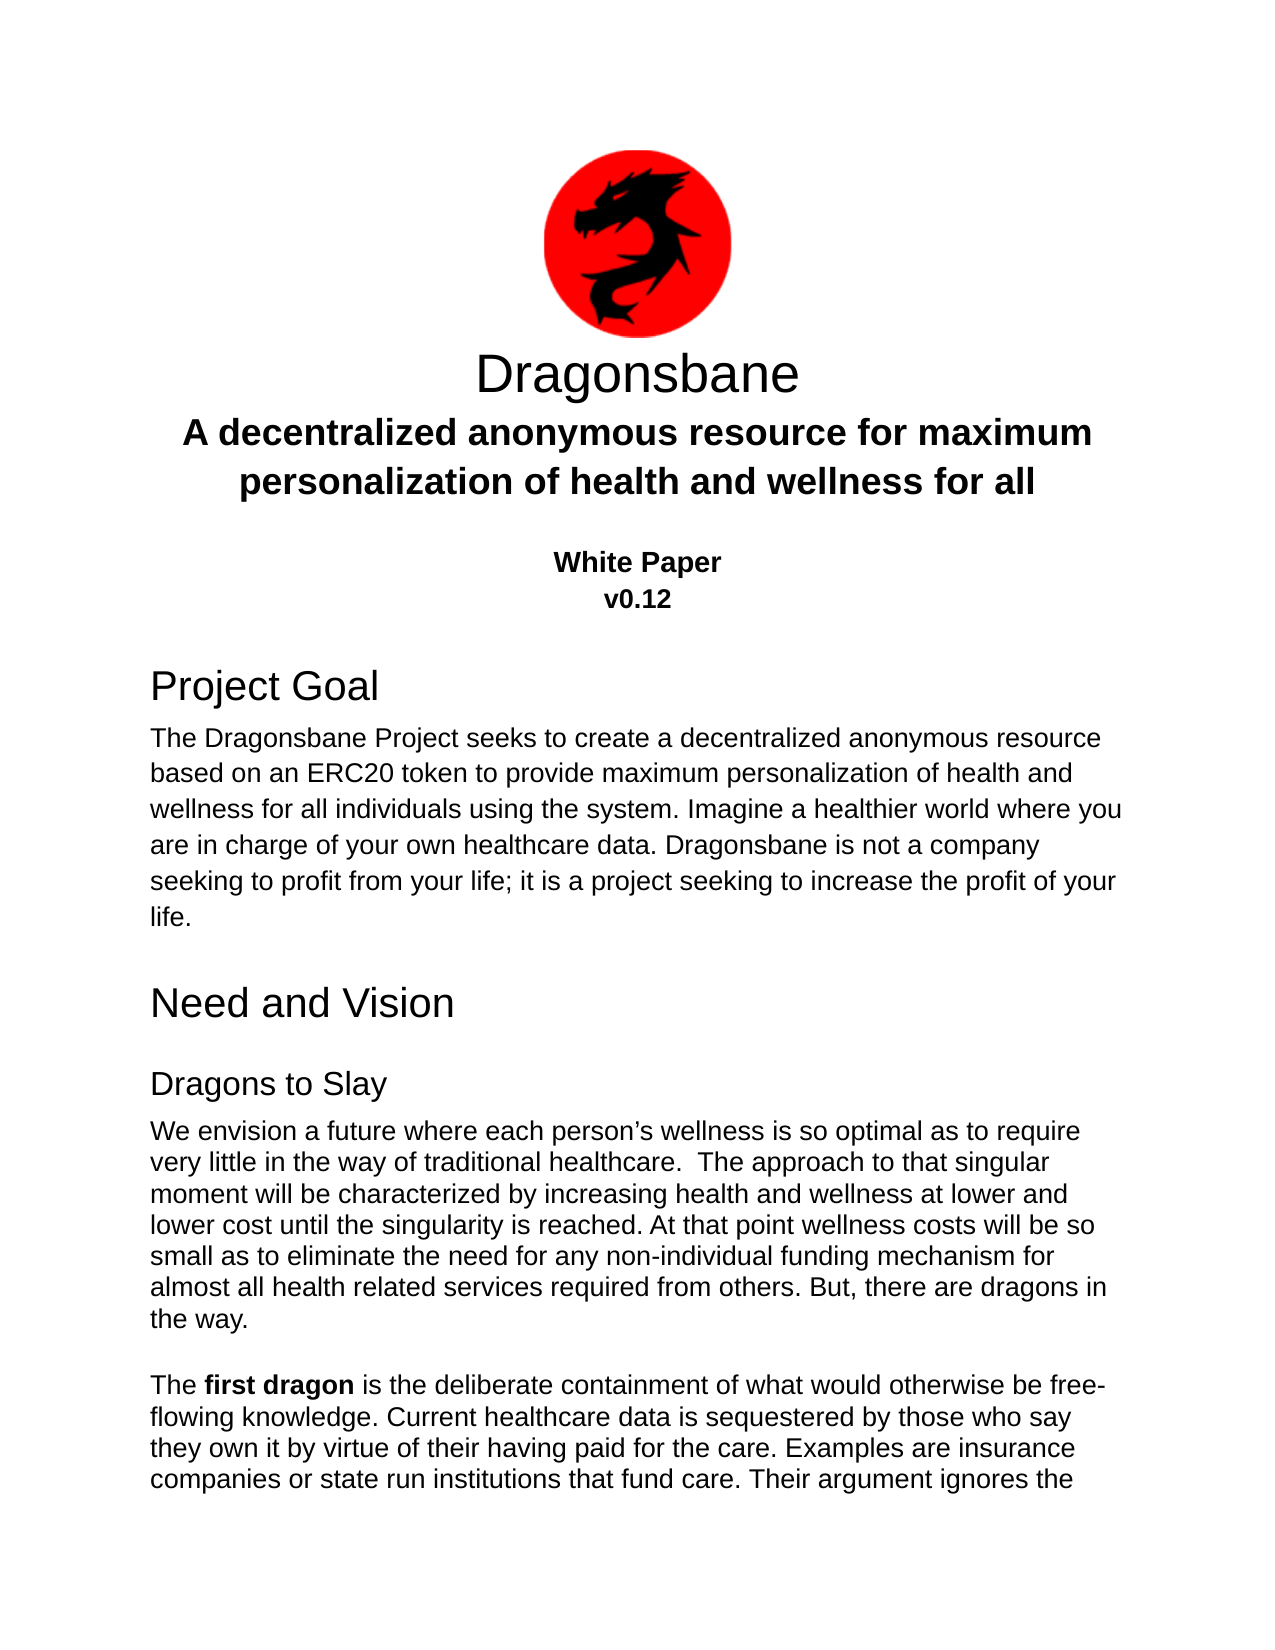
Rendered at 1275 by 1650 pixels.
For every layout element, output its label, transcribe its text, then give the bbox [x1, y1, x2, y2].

subtitle Need and Vision [150, 979, 1125, 1027]
text The first dragon is the deliberate containment of what would otherwise be free-flowing knowledge. Current healthcare data is sequestered by those who say they own it by virtue of their having paid for the care. Examples are insurance companies or state run institutions that fund care. Their argument ignores the [150, 1369, 1125, 1494]
text White Paper [150, 545, 1125, 578]
text We envision a future where each person’s wellness is so optimal as to require very little in the way of traditional healthcare. The approach to that singular moment will be characterized by increasing health and wellness at lower and lower cost until the singularity is reached. At that point wellness costs will be so small as to eliminate the need for any non-individual funding mechanism for almost all health related services required from others. But, there are dragons in the way. [150, 1115, 1125, 1334]
text A decentralized anonymous resource for maximum personalization of health and wellness for all [150, 410, 1125, 503]
title Dragonsbane [150, 341, 1125, 404]
text v0.12 [150, 583, 1125, 615]
subtitle Dragons to Slay [150, 1064, 1125, 1103]
subtitle Project Goal [150, 661, 1125, 709]
picture [543, 150, 732, 338]
text The Dragonsbane Project seeks to create a decentralized anonymous resource based on an ERC20 token to provide maximum personalization of health and wellness for all individuals using the system. Imagine a healthier world where you are in charge of your own healthcare data. Dragonsbane is not a company seeking to profit from your life; it is a project seeking to increase the profit of your life. [150, 722, 1125, 932]
